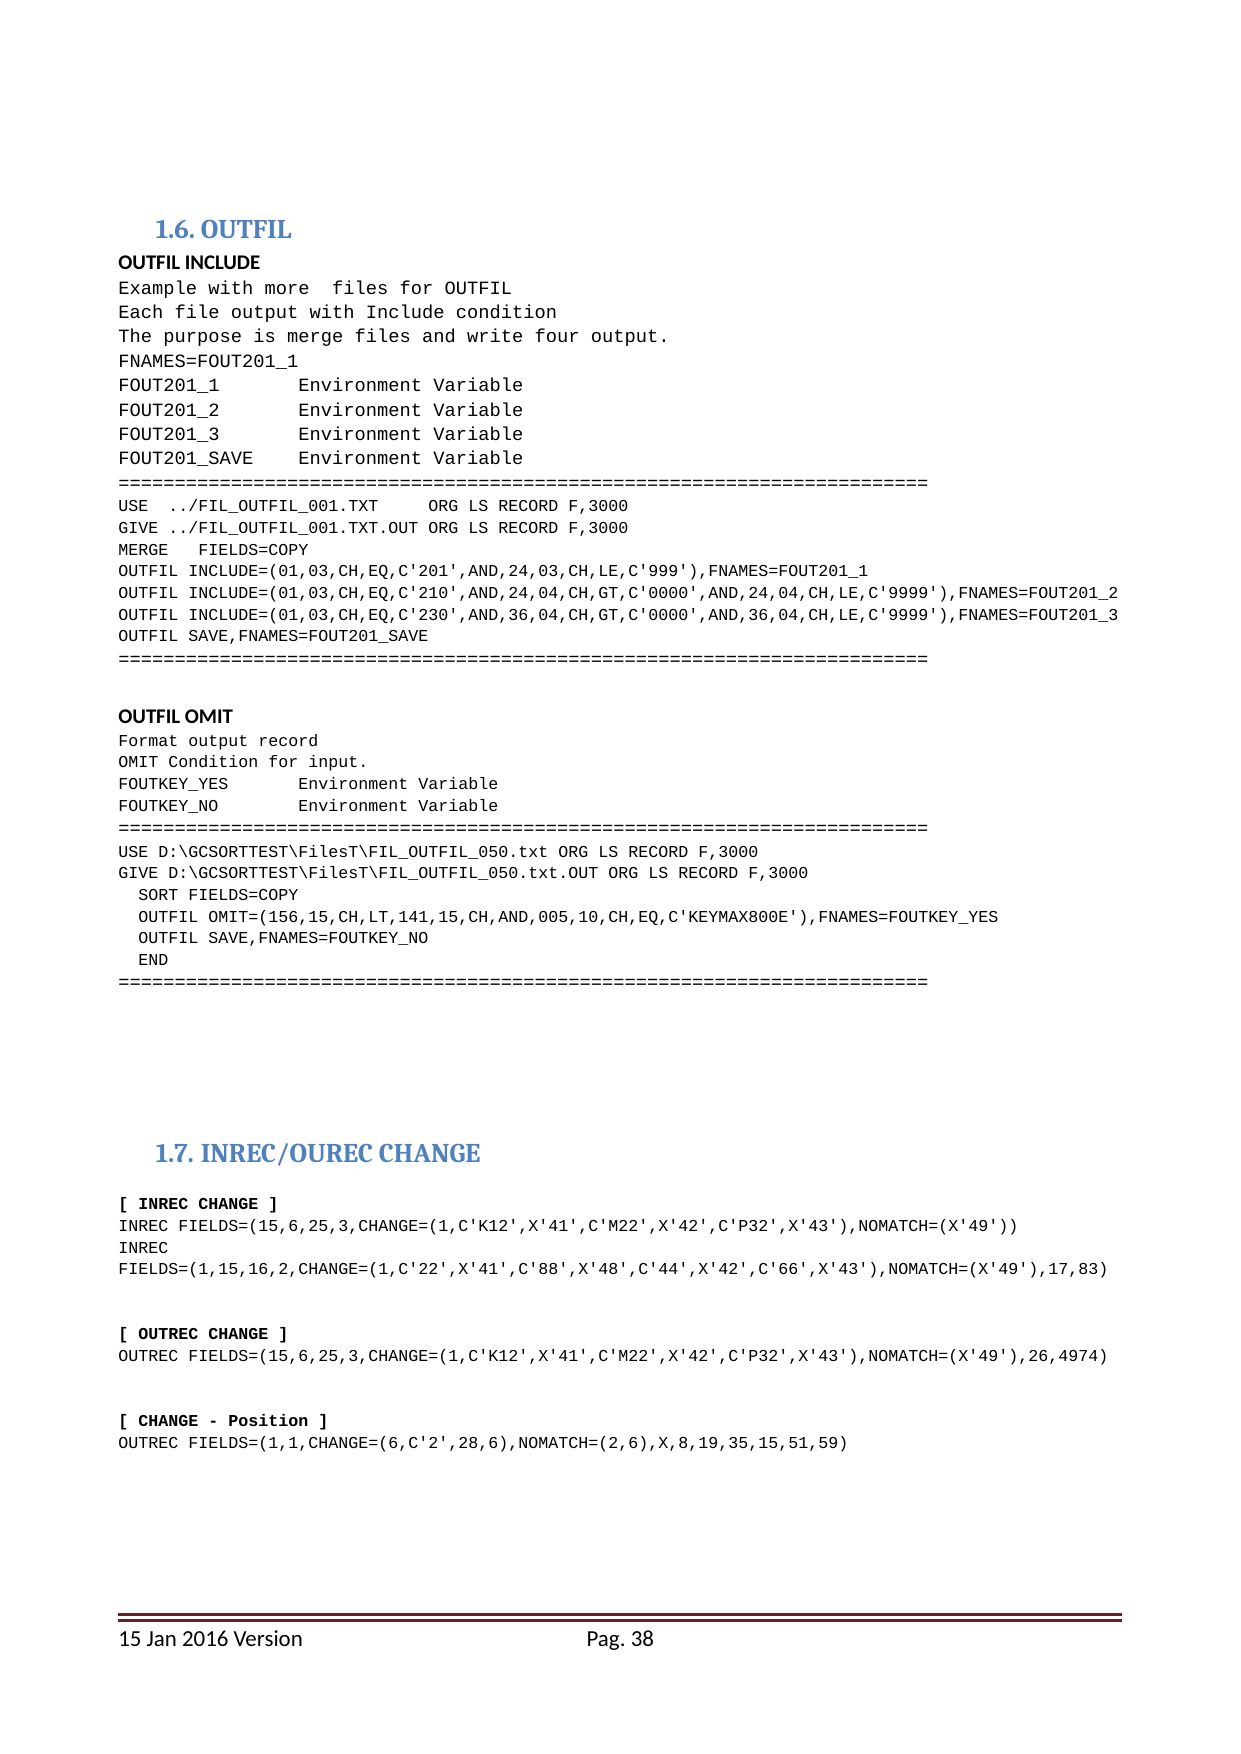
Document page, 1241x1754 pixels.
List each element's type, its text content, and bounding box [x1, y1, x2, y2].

text INREC FIELDS=(1,15,16,2,CHANGE=(1,C'22',X'41',C'88',X'48',C'44',X'42',C'66',X'43'),NOMATCH=(X'49'),17,83) [118, 1239, 1122, 1280]
text ======================================================================== [118, 819, 1122, 840]
text OUTFIL INCLUDE [118, 249, 1122, 275]
text FOUTKEY_YES Environment Variable [118, 776, 1122, 794]
text [ OUTREC CHANGE ] [118, 1326, 1122, 1345]
text FOUT201_SAVE Environment Variable [118, 449, 1122, 470]
text OUTFIL SAVE,FNAMES=FOUT201_SAVE [118, 628, 1122, 647]
text ======================================================================== [118, 973, 1122, 994]
text OUTREC FIELDS=(15,6,25,3,CHANGE=(1,C'K12',X'41',C'M22',X'42',C'P32',X'43'),NOMATCH=(X'49'),26,4974) [118, 1347, 1122, 1366]
text Example with more files for OUTFIL [118, 278, 1122, 300]
text FOUT201_1 Environment Variable [118, 376, 1122, 397]
text FOUTKEY_NO Environment Variable [118, 797, 1122, 816]
list INREC/OUREC CHANGE [156, 1138, 1122, 1169]
text Format output record [118, 732, 1122, 751]
text USE ../FIL_OUTFIL_001.TXT ORG LS RECORD F,3000 [118, 498, 1122, 517]
text [ INREC CHANGE ] [118, 1196, 1122, 1215]
text MERGE FIELDS=COPY [118, 541, 1122, 560]
text FNAMES=FOUT201_1 [118, 352, 1122, 373]
text OUTFIL INCLUDE=(01,03,CH,EQ,C'230',AND,36,04,CH,GT,C'0000',AND,36,04,CH,LE,C'9999'),FNAMES=FOUT201_3 [118, 606, 1122, 625]
text INREC FIELDS=(15,6,25,3,CHANGE=(1,C'K12',X'41',C'M22',X'42',C'P32',X'43'),NOMATCH=(X'49')) [118, 1217, 1122, 1236]
text GIVE D:\GCSORTTEST\FilesT\FIL_OUTFIL_050.txt.OUT ORG LS RECORD F,3000 [118, 865, 1122, 884]
text OUTFIL SAVE,FNAMES=FOUTKEY_NO [118, 930, 1122, 949]
text GIVE ../FIL_OUTFIL_001.TXT.OUT ORG LS RECORD F,3000 [118, 519, 1122, 538]
text OUTFIL INCLUDE=(01,03,CH,EQ,C'210',AND,24,04,CH,GT,C'0000',AND,24,04,CH,LE,C'9999'),FNAMES=FOUT201_2 [118, 584, 1122, 603]
text Each file output with Include condition [118, 303, 1122, 324]
text OMIT Condition for input. [118, 754, 1122, 773]
text OUTFIL INCLUDE=(01,03,CH,EQ,C'201',AND,24,03,CH,LE,C'999'),FNAMES=FOUT201_1 [118, 563, 1122, 582]
text OUTFIL OMIT [118, 703, 1122, 728]
text ======================================================================== [118, 649, 1122, 671]
text The purpose is merge files and write four output. [118, 327, 1122, 348]
text [ CHANGE - Position ] [118, 1412, 1122, 1431]
text OUTFIL OMIT=(156,15,CH,LT,141,15,CH,AND,005,10,CH,EQ,C'KEYMAX800E'),FNAMES=FOUTKEY_YES [118, 908, 1122, 927]
list OUTFIL [156, 214, 1122, 245]
text FOUT201_3 Environment Variable [118, 425, 1122, 446]
text ======================================================================== [118, 473, 1122, 495]
text END [118, 952, 1122, 971]
text OUTREC FIELDS=(1,1,CHANGE=(6,C'2',28,6),NOMATCH=(2,6),X,8,19,35,15,51,59) [118, 1434, 1122, 1453]
text USE D:\GCSORTTEST\FilesT\FIL_OUTFIL_050.txt ORG LS RECORD F,3000 [118, 843, 1122, 862]
text SORT FIELDS=COPY [118, 887, 1122, 906]
text FOUT201_2 Environment Variable [118, 400, 1122, 422]
